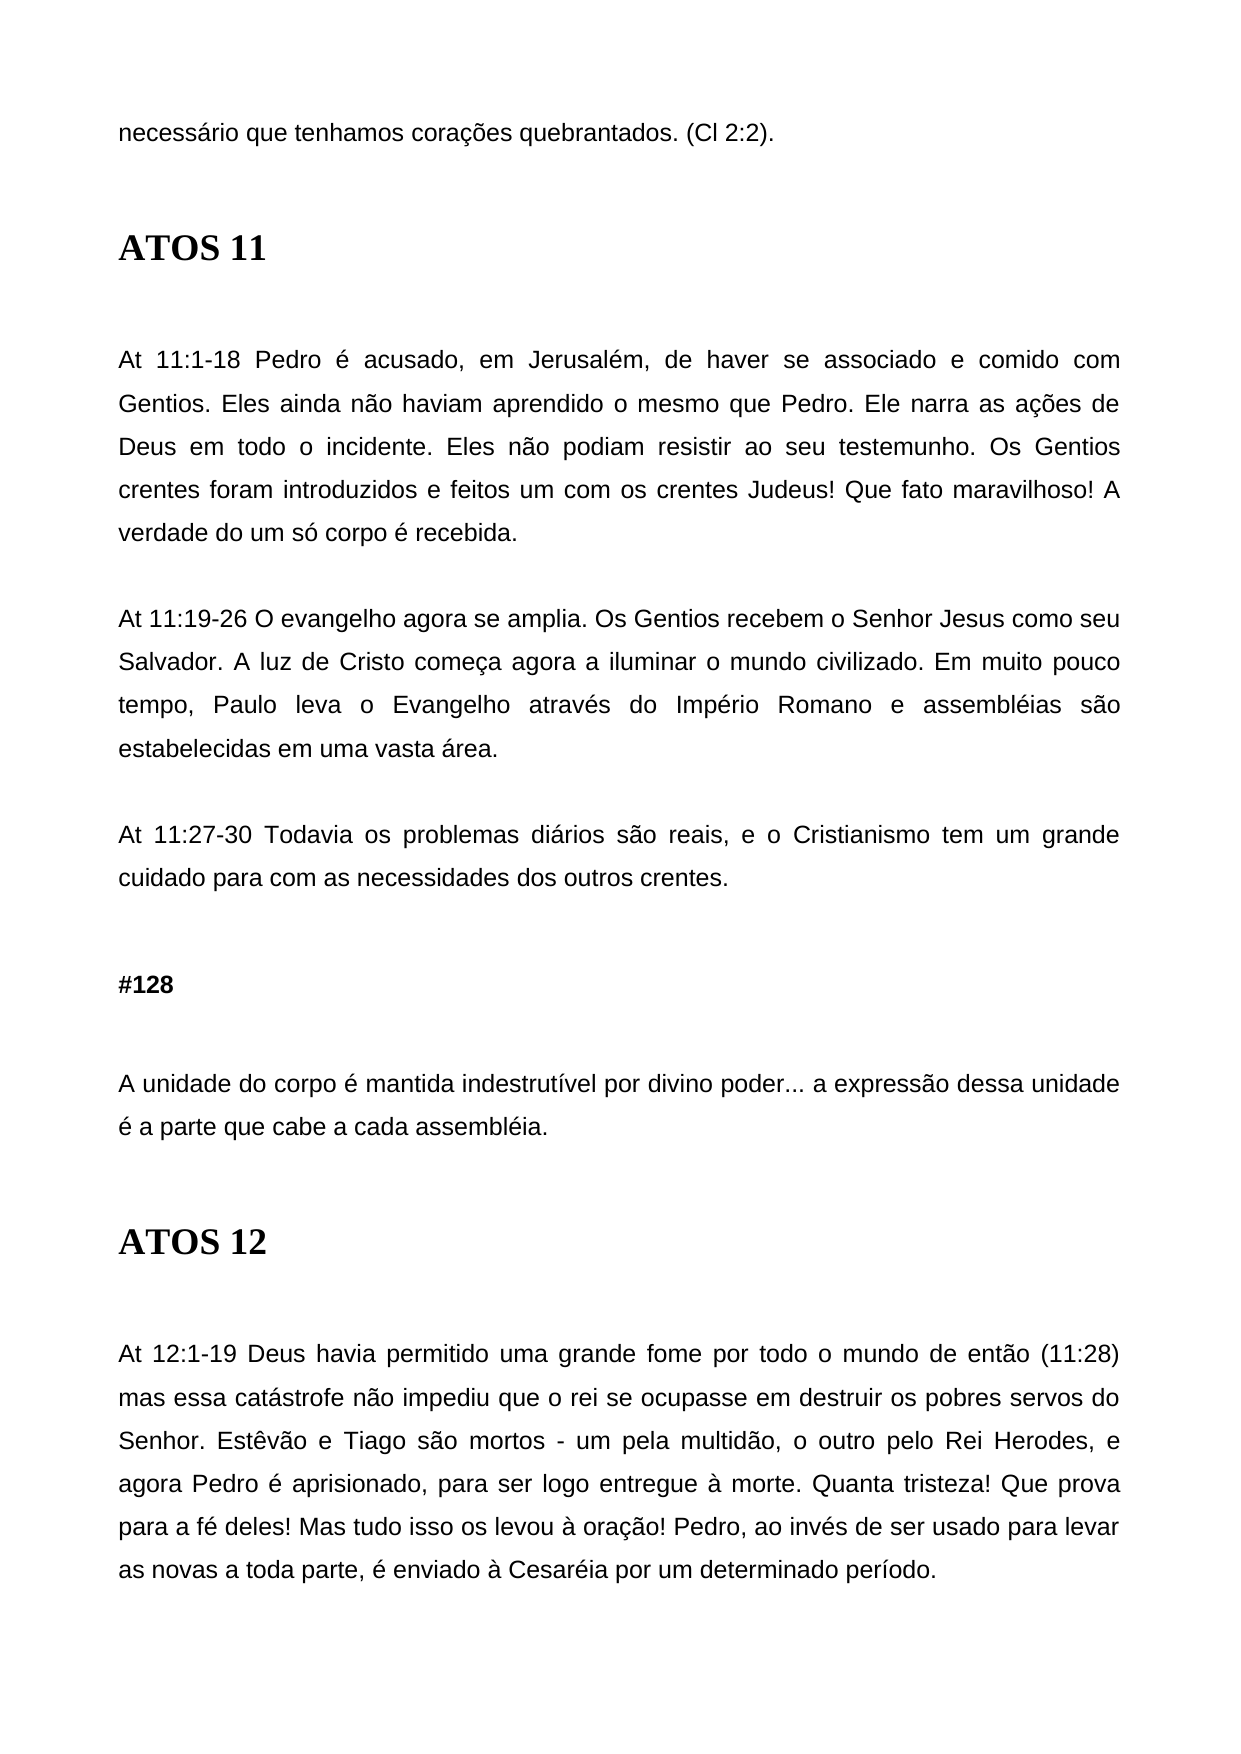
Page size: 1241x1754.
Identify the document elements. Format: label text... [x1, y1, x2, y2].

subtitle #128 [118, 970, 1122, 999]
text A unidade do corpo é mantida indestrutível por divino poder... a expressão dessa unidade é a parte que cabe a cada assembléia. [118, 1069, 1122, 1141]
text At 11:27-30 Todavia os problemas diários são reais, e o Cristianismo tem um grande cuidado para com as necessidades dos outros crentes. [118, 820, 1122, 892]
text At 12:1-19 Deus havia permitido uma grande fome por todo o mundo de então (11:28) mas essa catástrofe não impediu que o rei se ocupasse em destruir os pobres servos do Senhor. Estêvão e Tiago são mortos - um pela multidão, o outro pelo Rei Herodes, e agora Pedro é aprisionado, para ser logo entregue à morte. Quanta tristeza! Que prova para a fé deles! Mas tudo isso os levou à oração! Pedro, ao invés de ser usado para levar as novas a toda parte, é enviado à Cesaréia por um determinado período. [118, 1339, 1122, 1584]
text At 11:1-18 Pedro é acusado, em Jerusalém, de haver se associado e comido com Gentios. Eles ainda não haviam aprendido o mesmo que Pedro. Ele narra as ações de Deus em todo o incidente. Eles não podiam resistir ao seu testemunho. Os Gentios crentes foram introduzidos e feitos um com os crentes Judeus! Que fato maravilhoso! A verdade do um só corpo é recebida. [118, 346, 1122, 547]
subtitle ATOS 12 [118, 1219, 1122, 1262]
text At 11:19-26 O evangelho agora se amplia. Os Gentios recebem o Senhor Jesus como seu Salvador. A luz de Cristo começa agora a iluminar o mundo civilizado. Em muito pouco tempo, Paulo leva o Evangelho através do Império Romano e assembléias são estabelecidas em uma vasta área. [118, 604, 1122, 762]
subtitle ATOS 11 [118, 225, 1122, 268]
text necessário que tenhamos corações quebrantados. (Cl 2:2). [118, 118, 1122, 147]
